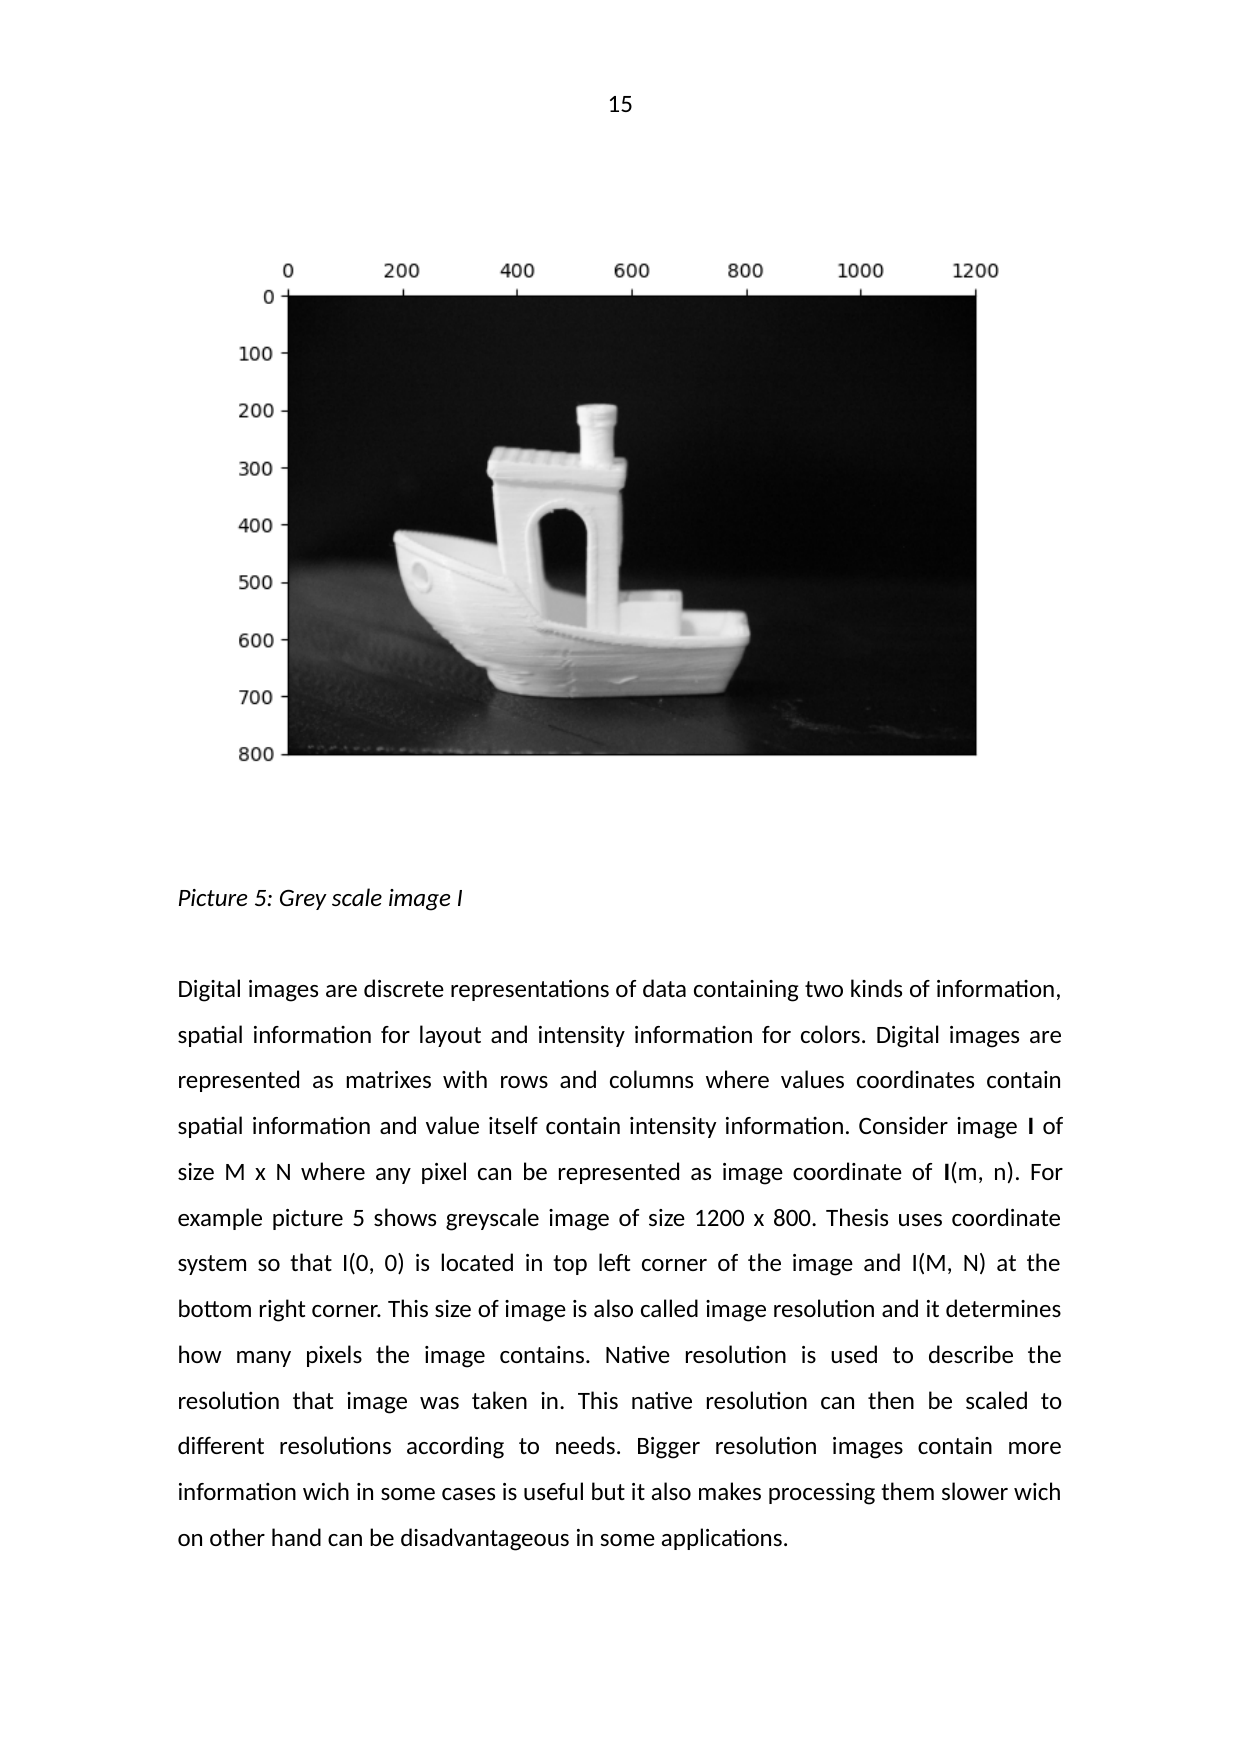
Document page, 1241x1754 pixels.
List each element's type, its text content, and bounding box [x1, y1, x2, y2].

picture [177, 189, 1063, 854]
text Picture 5: Grey scale image I [177, 854, 1063, 912]
text Digital images are discrete representations of data containing two kinds of information, spatial information for layout and intensity information for colors. Digital images are represented as matrixes with rows and columns where values coordinates contain spatial information and value itself contain intensity information. Consider image I of size M x N where any pixel can be represented as image coordinate of I(m, n). For example picture 5 shows greyscale image of size 1200 x 800. Thesis uses coordinate system so that I(0, 0) is located in top left corner of the image and I(M, N) at the bottom right corner. This size of image is also called image resolution and it determines how many pixels the image contains. Native resolution is used to describe the resolution that image was taken in. This native resolution can then be scaled to different resolutions according to needs. Bigger resolution images contain more information wich in some cases is useful but it also makes processing them slower wich on other hand can be disadvantageous in some applications. [177, 973, 1063, 1552]
